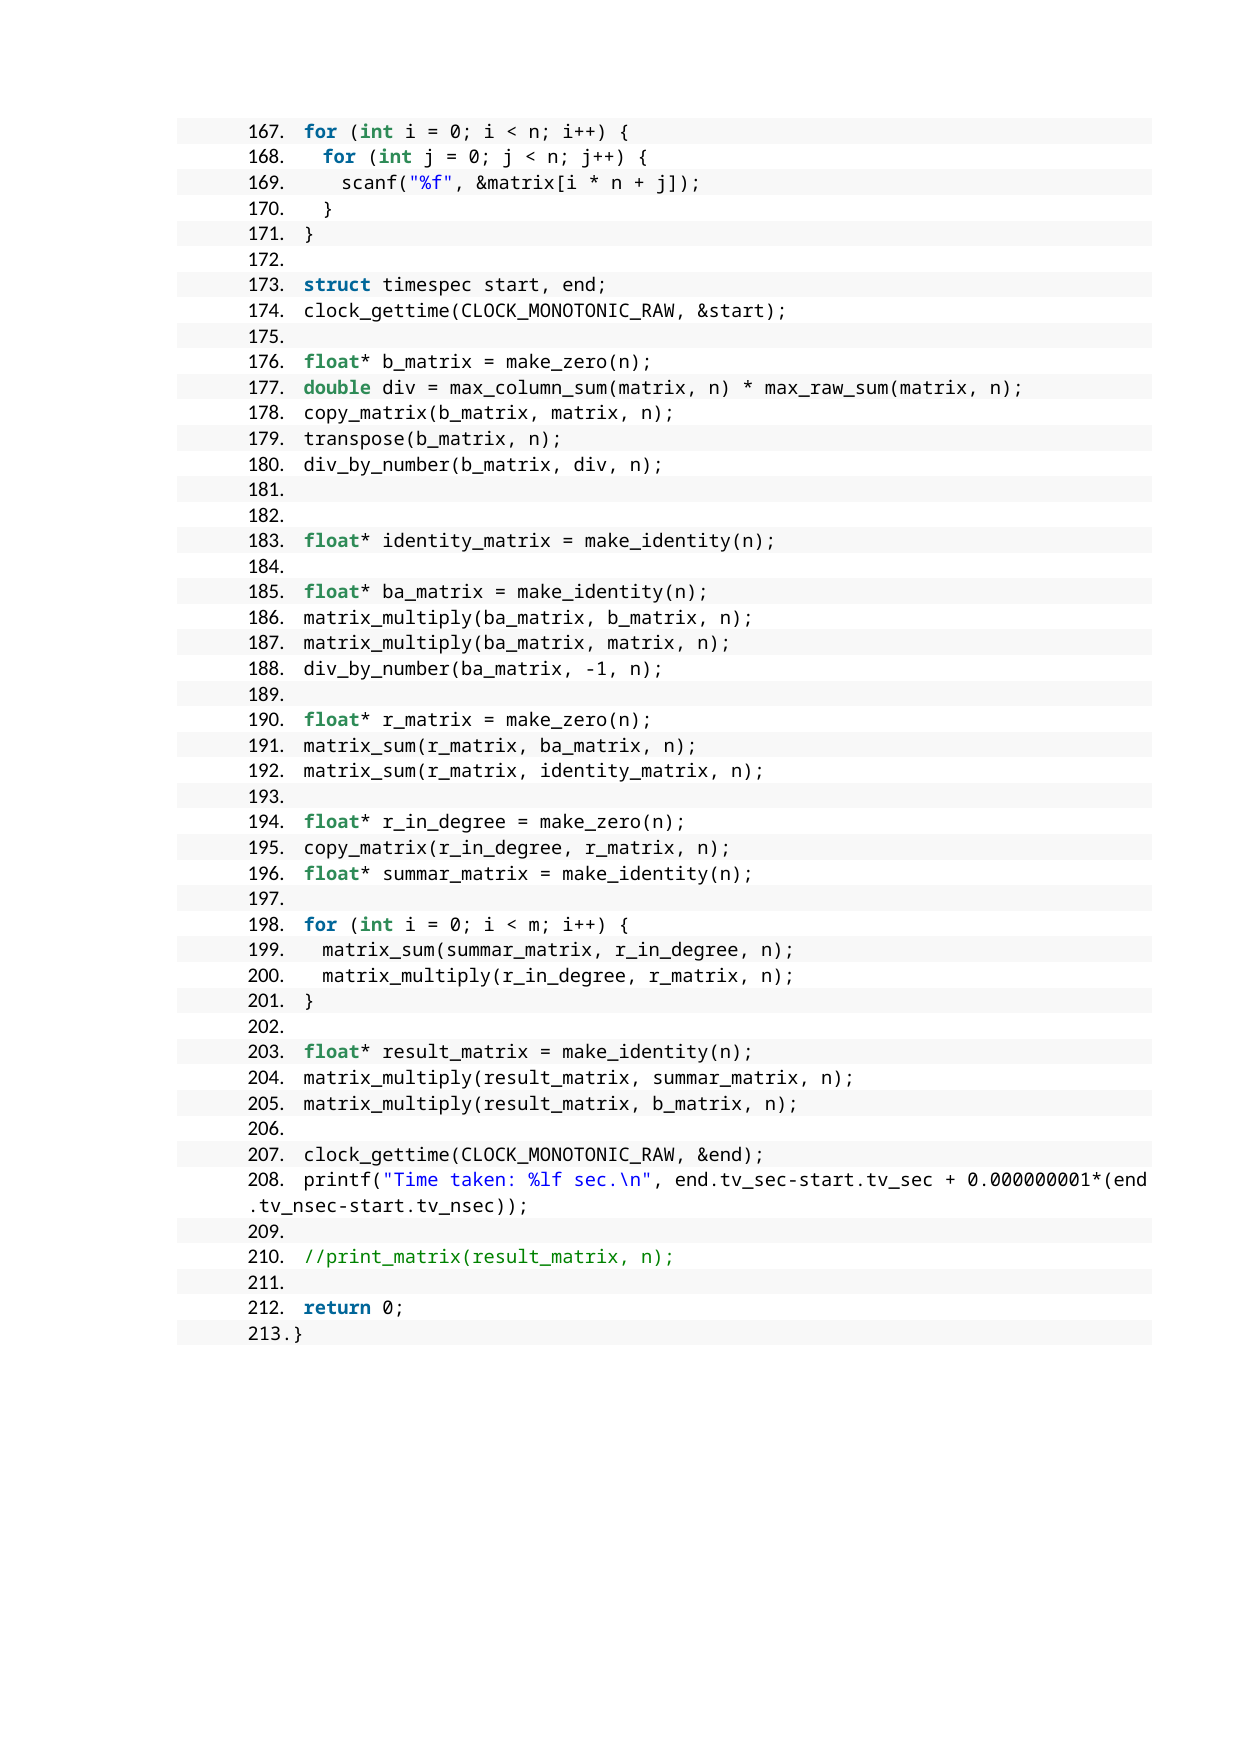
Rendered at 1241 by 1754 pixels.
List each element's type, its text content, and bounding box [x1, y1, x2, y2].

list //print_matrix(result_matrix, n); [177, 1243, 1152, 1269]
list matrix_multiply(ba_matrix, b_matrix, n); [177, 604, 1152, 629]
list for (int j = 0; j < n; j++) { [177, 144, 1152, 169]
list for (int i = 0; i < m; i++) { [177, 911, 1152, 936]
list float* summar_matrix = make_identity(n); [177, 860, 1152, 885]
list matrix_sum(r_matrix, identity_matrix, n); [177, 757, 1152, 783]
list copy_matrix(r_in_degree, r_matrix, n); [177, 834, 1152, 860]
list } [177, 988, 1152, 1013]
list matrix_multiply(result_matrix, b_matrix, n); [177, 1090, 1152, 1116]
list matrix_multiply(result_matrix, summar_matrix, n); [177, 1064, 1152, 1090]
list div_by_number(ba_matrix, -1, n); [177, 655, 1152, 681]
list div_by_number(b_matrix, div, n); [177, 451, 1152, 476]
list struct timespec start, end; [177, 272, 1152, 297]
list float* ba_matrix = make_identity(n); [177, 578, 1152, 604]
list printf("Time taken: %lf sec.\n", end.tv_sec-start.tv_sec + 0.000000001*(end.tv_nsec-start.tv_nsec)); [177, 1167, 1152, 1218]
list float* r_matrix = make_zero(n); [177, 706, 1152, 732]
list clock_gettime(CLOCK_MONOTONIC_RAW, &start); [177, 297, 1152, 323]
list } [177, 1320, 1152, 1345]
list float* b_matrix = make_zero(n); [177, 348, 1152, 374]
list double div = max_column_sum(matrix, n) * max_raw_sum(matrix, n); [177, 374, 1152, 399]
list } [177, 221, 1152, 246]
list } [177, 195, 1152, 221]
list matrix_sum(r_matrix, ba_matrix, n); [177, 732, 1152, 757]
list float* identity_matrix = make_identity(n); [177, 527, 1152, 553]
list matrix_sum(summar_matrix, r_in_degree, n); [177, 936, 1152, 962]
list matrix_multiply(r_in_degree, r_matrix, n); [177, 962, 1152, 988]
list transpose(b_matrix, n); [177, 425, 1152, 451]
list return 0; [177, 1294, 1152, 1320]
list matrix_multiply(ba_matrix, matrix, n); [177, 629, 1152, 655]
list float* r_in_degree = make_zero(n); [177, 808, 1152, 834]
list float* result_matrix = make_identity(n); [177, 1039, 1152, 1064]
list scanf("%f", &matrix[i * n + j]); [177, 169, 1152, 195]
list copy_matrix(b_matrix, matrix, n); [177, 399, 1152, 425]
list clock_gettime(CLOCK_MONOTONIC_RAW, &end); [177, 1141, 1152, 1167]
list for (int i = 0; i < n; i++) { [177, 118, 1152, 144]
